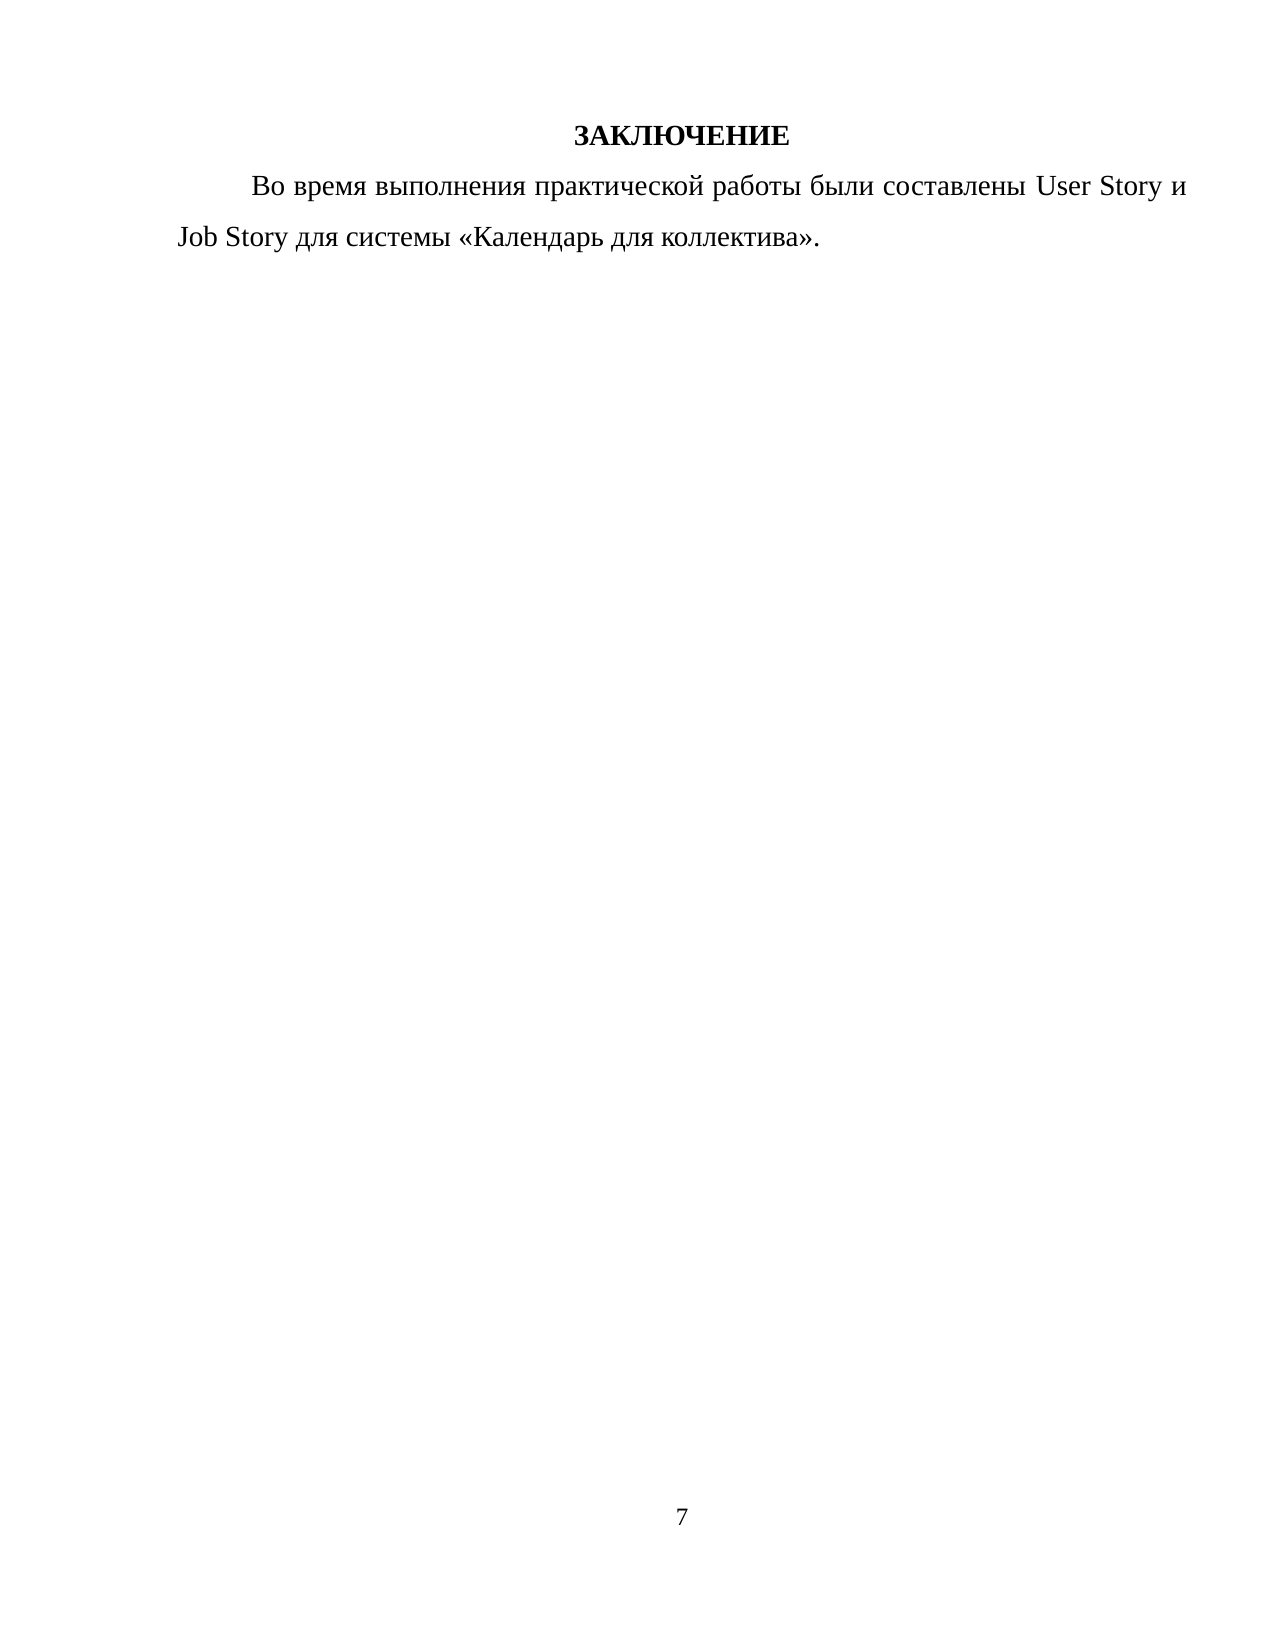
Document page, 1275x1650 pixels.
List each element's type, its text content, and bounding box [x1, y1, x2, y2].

text ЗАКЛЮЧЕНИЕ [177, 118, 1186, 152]
text Во время выполнения практической работы были составлены User Story и Job Story для системы «Календарь для коллектива». [177, 168, 1186, 252]
